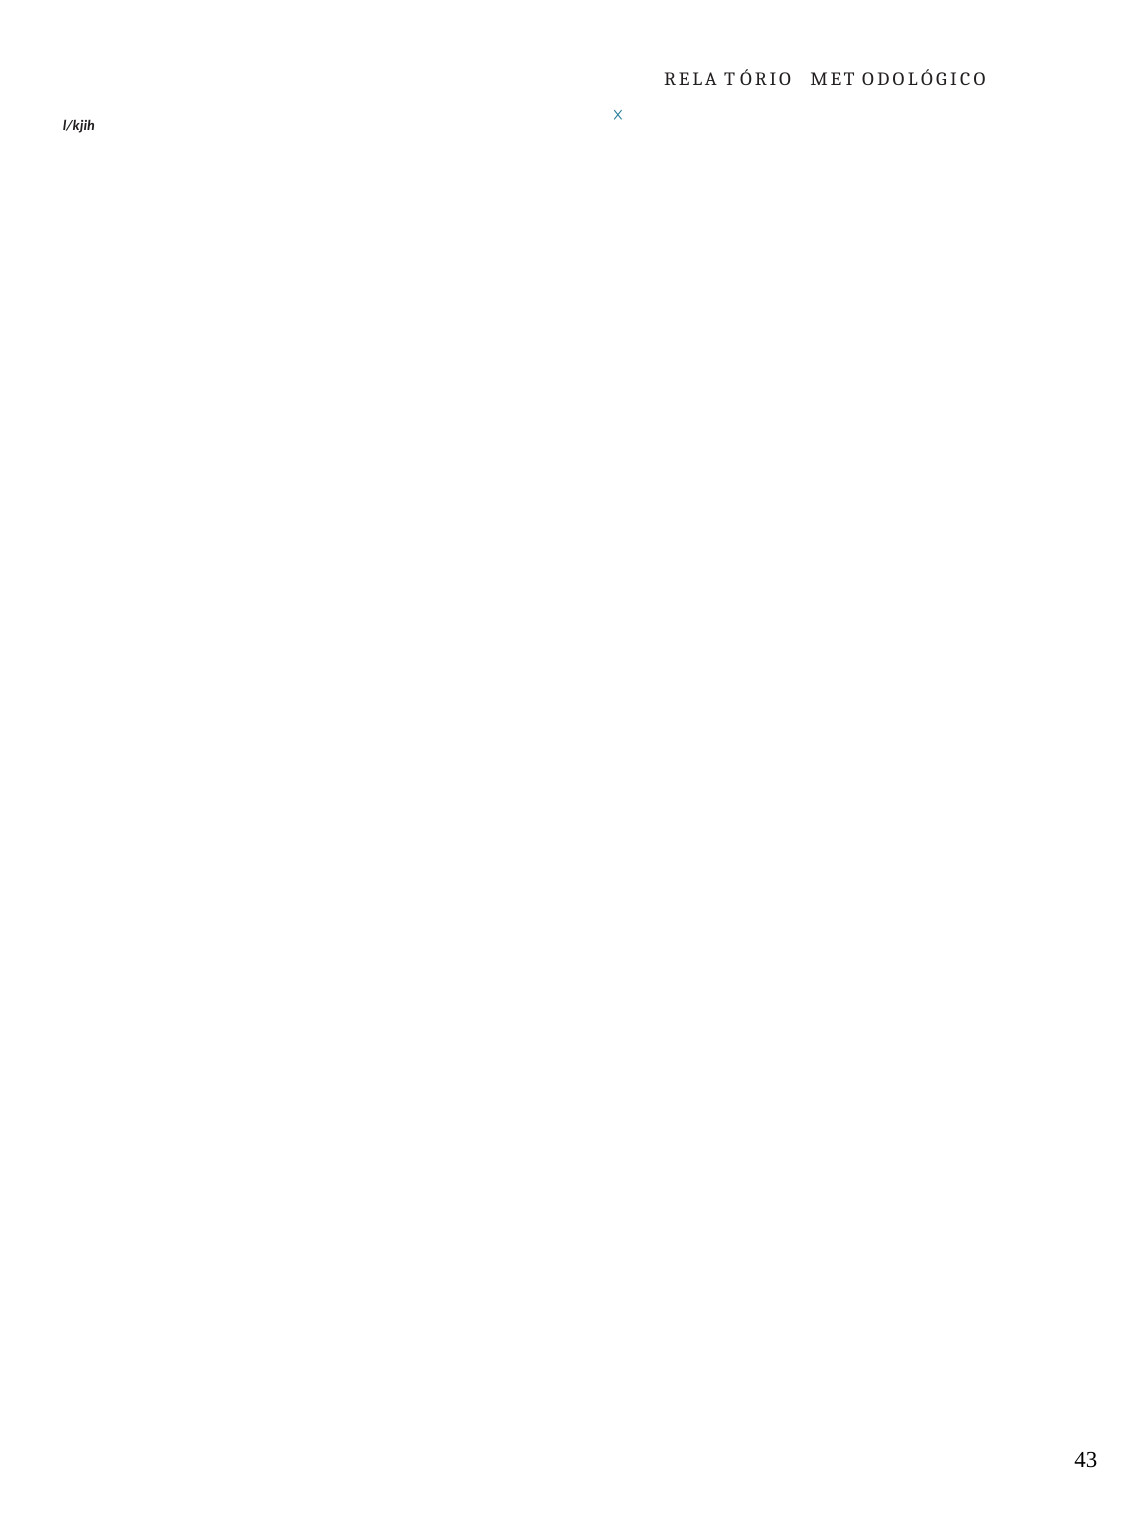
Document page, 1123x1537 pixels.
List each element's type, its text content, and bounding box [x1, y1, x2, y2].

text l/kjih [63, 117, 597, 134]
text × w [612, 98, 644, 132]
